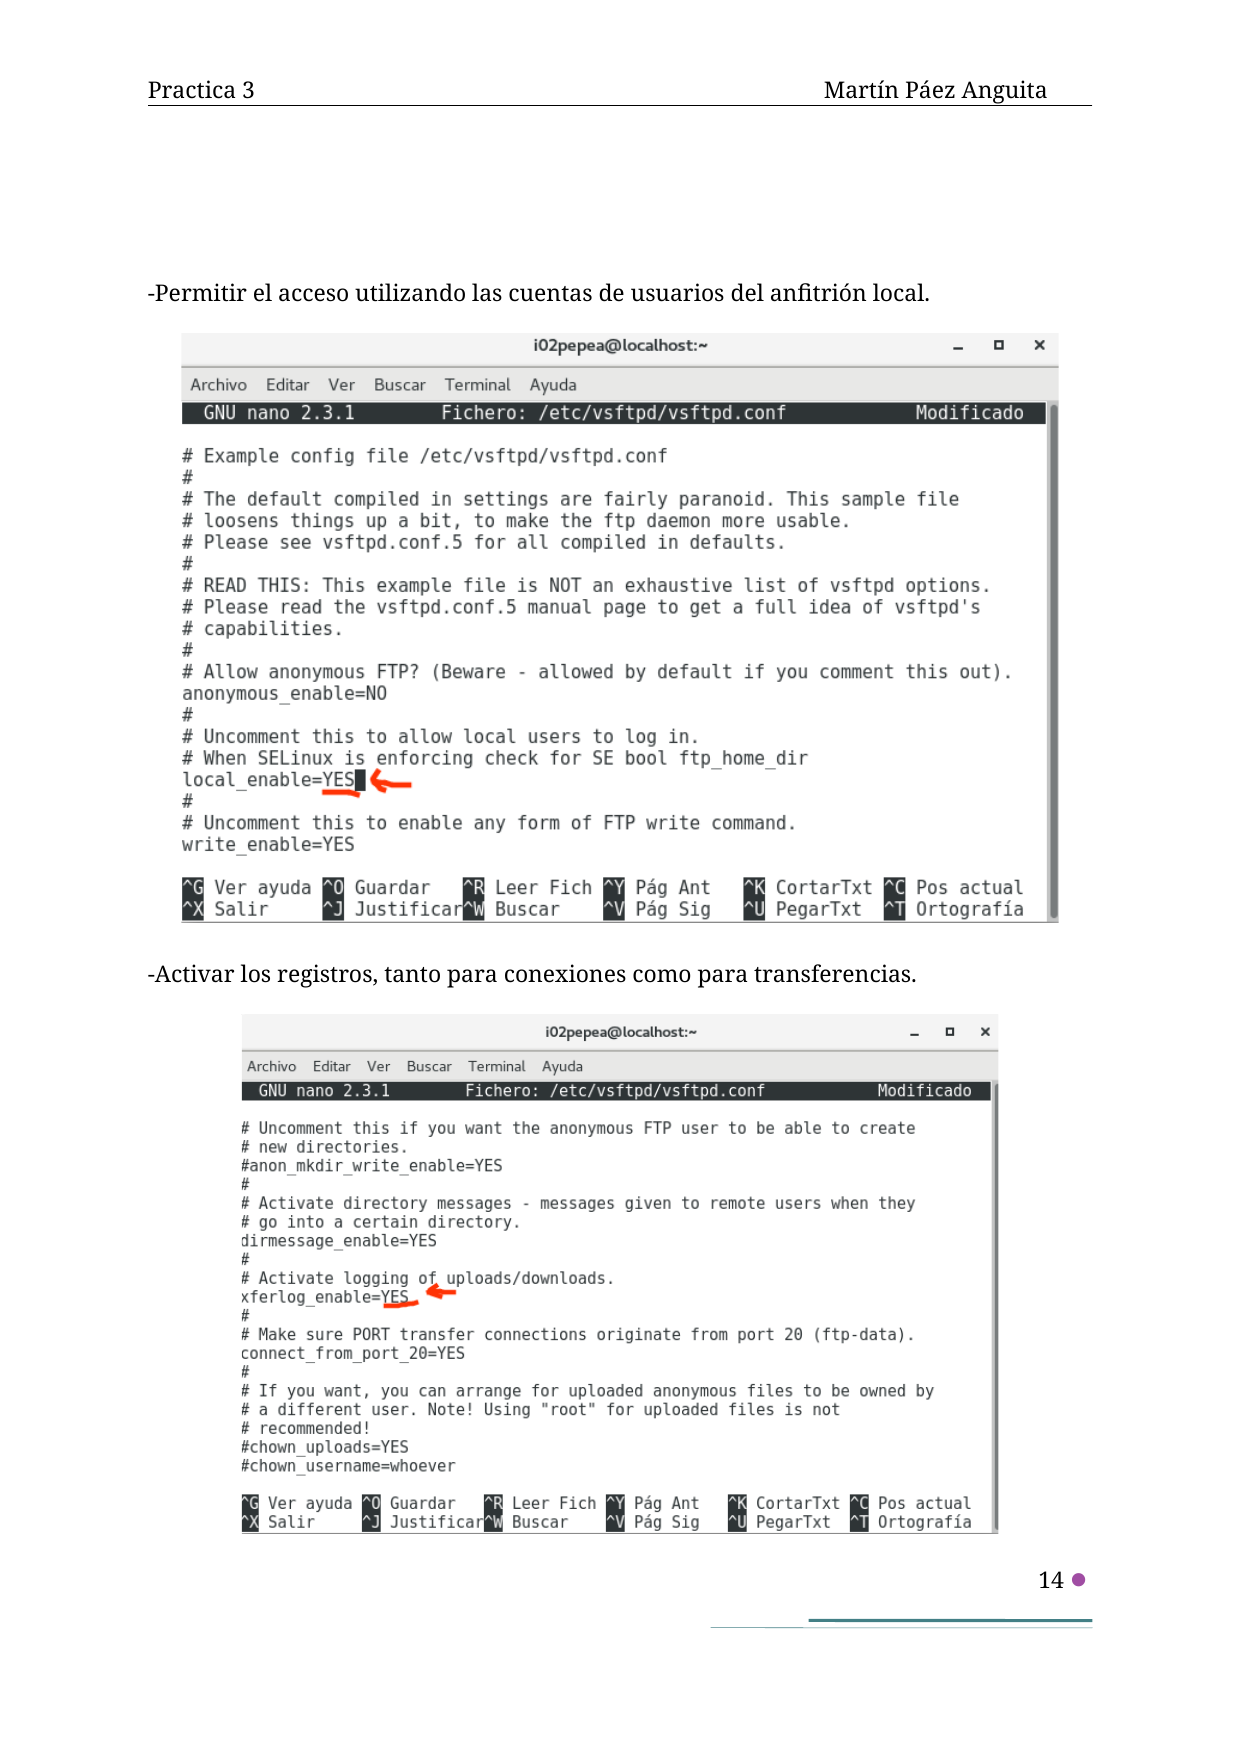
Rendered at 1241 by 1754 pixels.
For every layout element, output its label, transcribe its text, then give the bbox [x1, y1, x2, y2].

picture [241, 1014, 999, 1534]
text -Permitir el acceso utilizando las cuentas de usuarios del anfitrión local. [148, 276, 1092, 308]
picture [181, 333, 1059, 923]
text -Activar los registros, tanto para conexiones como para transferencias. [148, 958, 1092, 989]
